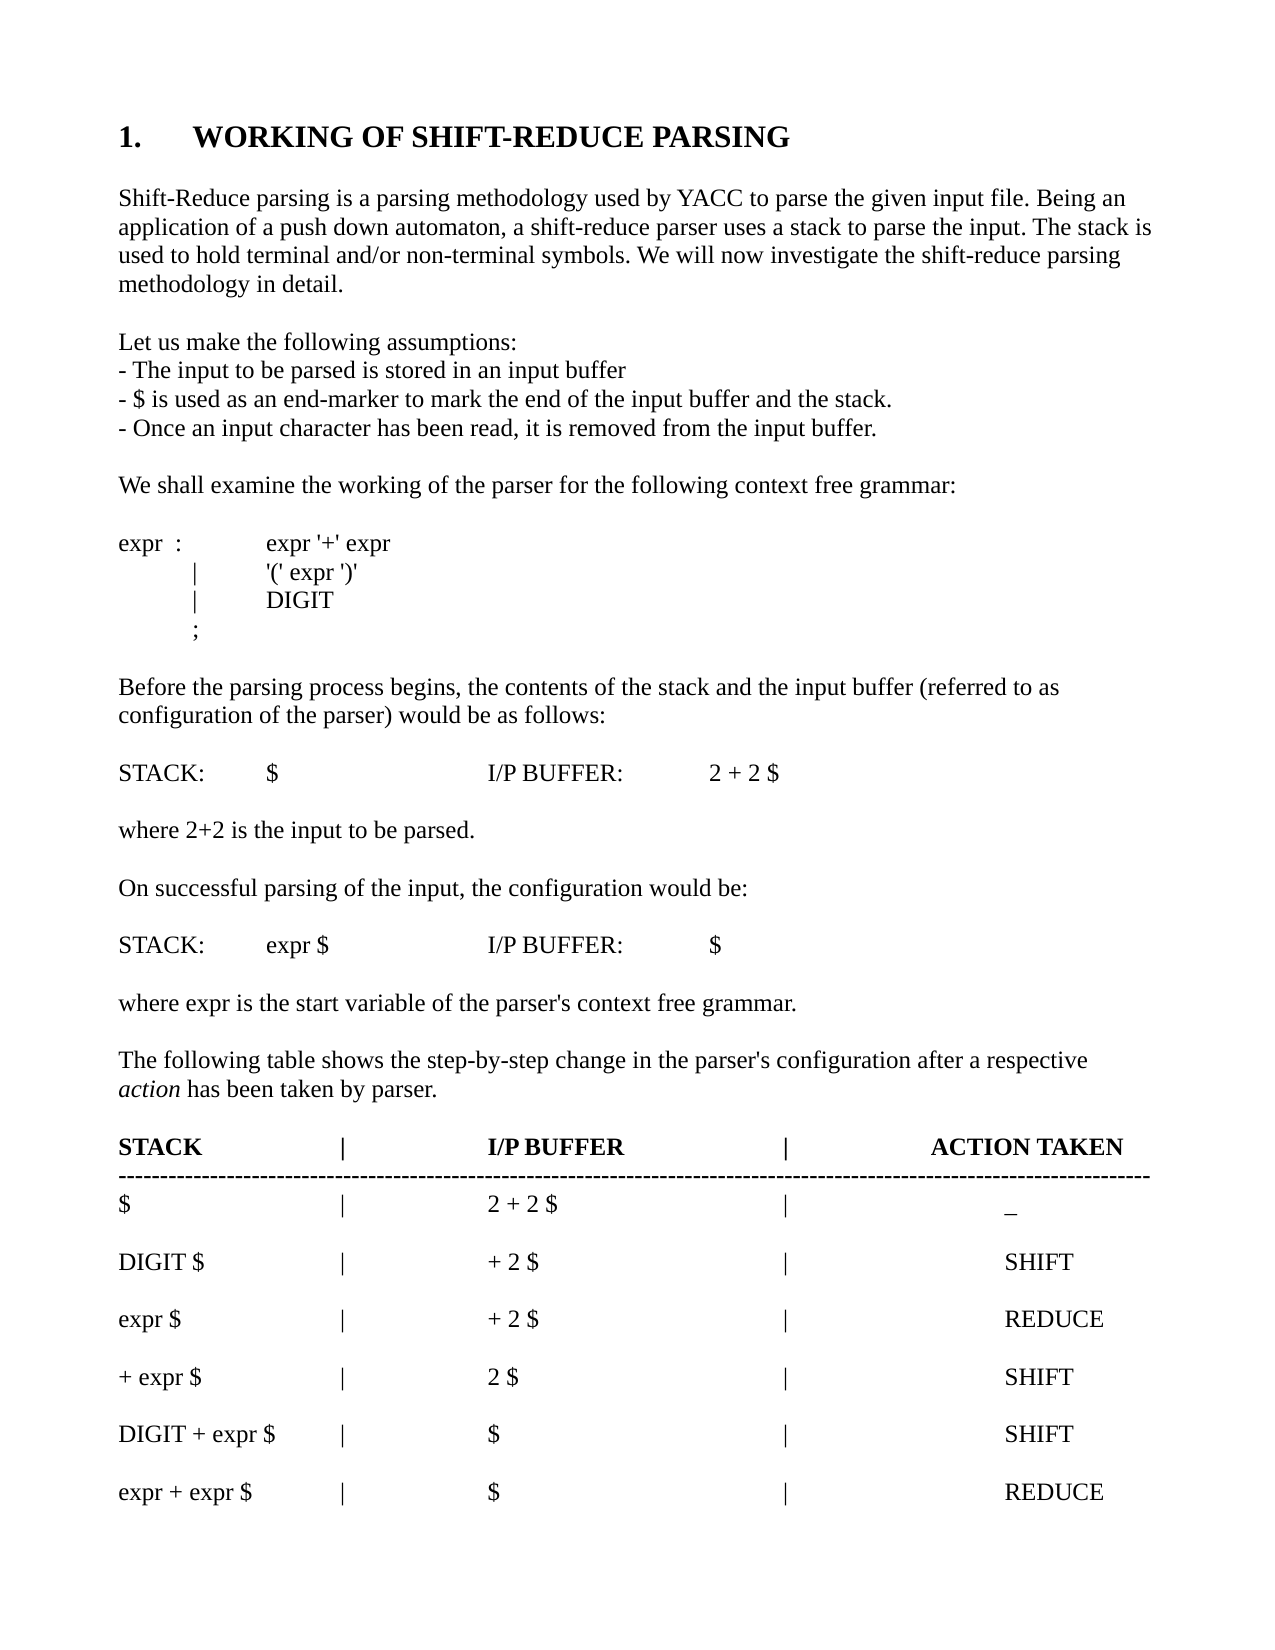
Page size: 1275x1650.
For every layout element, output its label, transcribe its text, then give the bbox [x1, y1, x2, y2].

text Before the parsing process begins, the contents of the stack and the input buffer (referred to as configuration of the parser) would be as follows: [118, 672, 1157, 729]
text STACK | I/P BUFFER | ACTION TAKEN [118, 1132, 1157, 1160]
text STACK: $ I/P BUFFER: 2 + 2 $ [118, 758, 1157, 787]
text + expr $ | 2 $ | SHIFT [118, 1362, 1157, 1390]
text The following table shows the step-by-step change in the parser's configuration after a respective action has been taken by parser. [118, 1045, 1157, 1103]
text DIGIT + expr $ | $ | SHIFT [118, 1419, 1157, 1448]
text - $ is used as an end-marker to mark the end of the input buffer and the stack. [118, 384, 1157, 413]
text STACK: expr $ I/P BUFFER: $ [118, 930, 1157, 959]
text expr $ | + 2 $ | REDUCE [118, 1304, 1157, 1333]
text where expr is the start variable of the parser's context free grammar. [118, 988, 1157, 1017]
text ; [118, 614, 1157, 643]
text - The input to be parsed is stored in an input buffer [118, 355, 1157, 384]
text DIGIT $ | + 2 $ | SHIFT [118, 1247, 1157, 1275]
text expr + expr $ | $ | REDUCE [118, 1477, 1157, 1505]
text | DIGIT [118, 585, 1157, 614]
text where 2+2 is the input to be parsed. [118, 815, 1157, 844]
text Shift-Reduce parsing is a parsing methodology used by YACC to parse the given input file. Being an application of a push down automaton, a shift-reduce parser uses a stack to parse the input. The stack is used to hold terminal and/or non-terminal symbols. We will now investigate the shift-reduce parsing methodology in detail. [118, 183, 1157, 298]
text $ | 2 + 2 $ | _ [118, 1189, 1157, 1218]
text expr : expr '+' expr [118, 528, 1157, 557]
text - Once an input character has been read, it is removed from the input buffer. [118, 413, 1157, 442]
text ---------------------------------------------------------------------------------------------------------------------------- [118, 1160, 1157, 1189]
text On successful parsing of the input, the configuration would be: [118, 873, 1157, 902]
text Let us make the following assumptions: [118, 327, 1157, 355]
text | '(' expr ')' [118, 557, 1157, 585]
text 1. WORKING OF SHIFT-REDUCE PARSING [118, 118, 1157, 154]
text We shall examine the working of the parser for the following context free grammar: [118, 470, 1157, 499]
